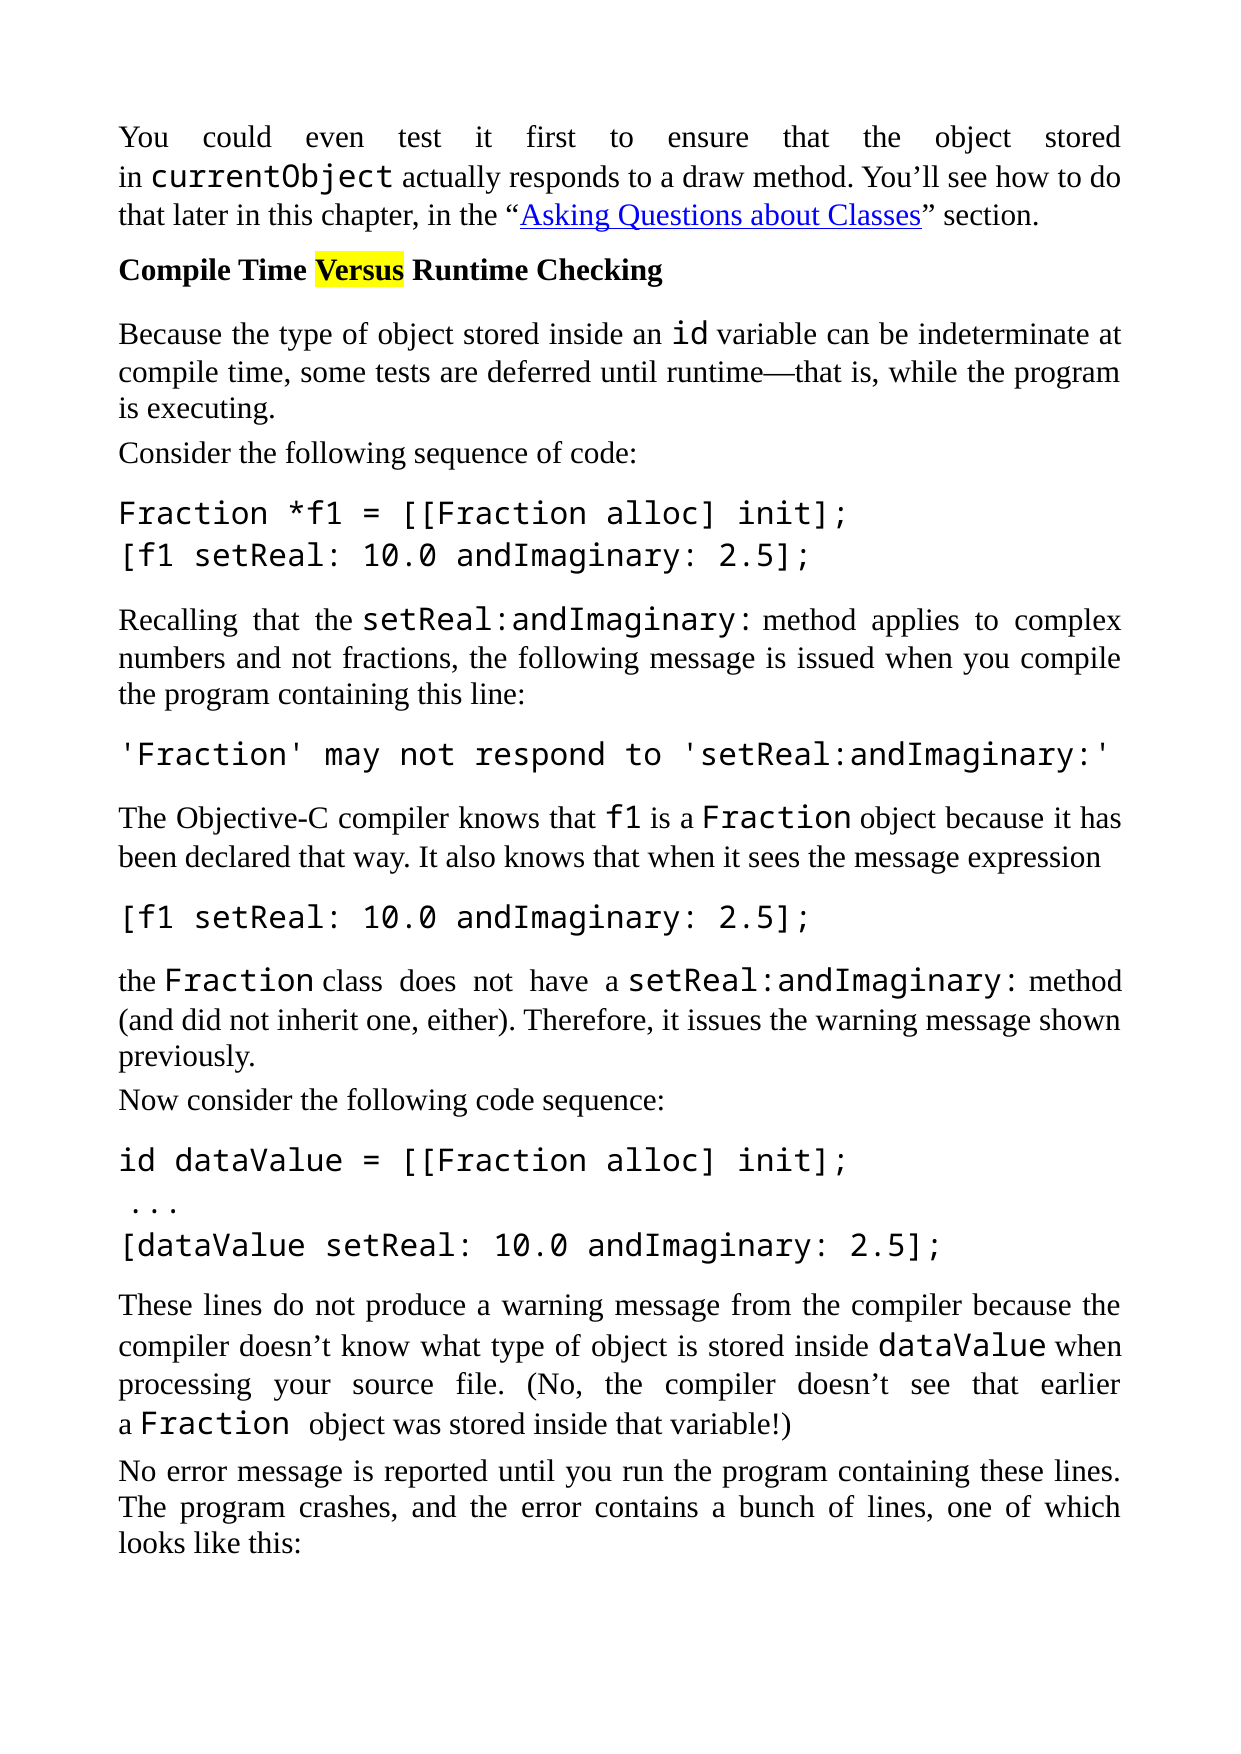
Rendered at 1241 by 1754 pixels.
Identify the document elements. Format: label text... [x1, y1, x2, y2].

text id dataValue = [[Fraction alloc] init]; ... [dataValue setReal: 10.0 andImaginary: 2.5]; [118, 1138, 1122, 1266]
text Because the type of object stored inside an id variable can be indeterminate at compile time, some tests are deferred until runtime—that is, while the program is executing. [118, 311, 1122, 426]
text 'Fraction' may not respond to 'setReal:andImaginary:' [118, 732, 1122, 775]
text Now consider the following code sequence: [118, 1081, 1122, 1117]
text These lines do not produce a warning message from the compiler because the compiler doesn’t know what type of object is stored inside dataValue when processing your source file. (No, the compiler doesn’t see that earlier a Fraction object was stored inside that variable!) [118, 1287, 1122, 1444]
text [f1 setReal: 10.0 andImaginary: 2.5]; [118, 895, 1122, 937]
text Recalling that the setReal:andImaginary: method applies to complex numbers and not fractions, the following message is issued when you compile the program containing this line: [118, 597, 1122, 711]
text You could even test it first to ensure that the object stored in currentObject actually responds to a draw method. You’ll see how to do that later in this chapter, in the “Asking Questions about Classes” section. [118, 118, 1122, 233]
text The Objective-C compiler knows that f1 is a Fraction object because it has been declared that way. It also knows that when it sees the message expression [118, 796, 1122, 874]
text Compile Time Versus Runtime Checking [118, 251, 1122, 287]
text Consider the following sequence of code: [118, 434, 1122, 470]
text the Fraction class does not have a setReal:andImaginary: method (and did not inherit one, either). Therefore, it issues the warning message shown previously. [118, 958, 1122, 1073]
text Fraction *f1 = [[Fraction alloc] init]; [f1 setReal: 10.0 andImaginary: 2.5]; [118, 491, 1122, 576]
text No error message is reported until you run the program containing these lines. The program crashes, and the error contains a bunch of lines, one of which looks like this: [118, 1452, 1122, 1560]
